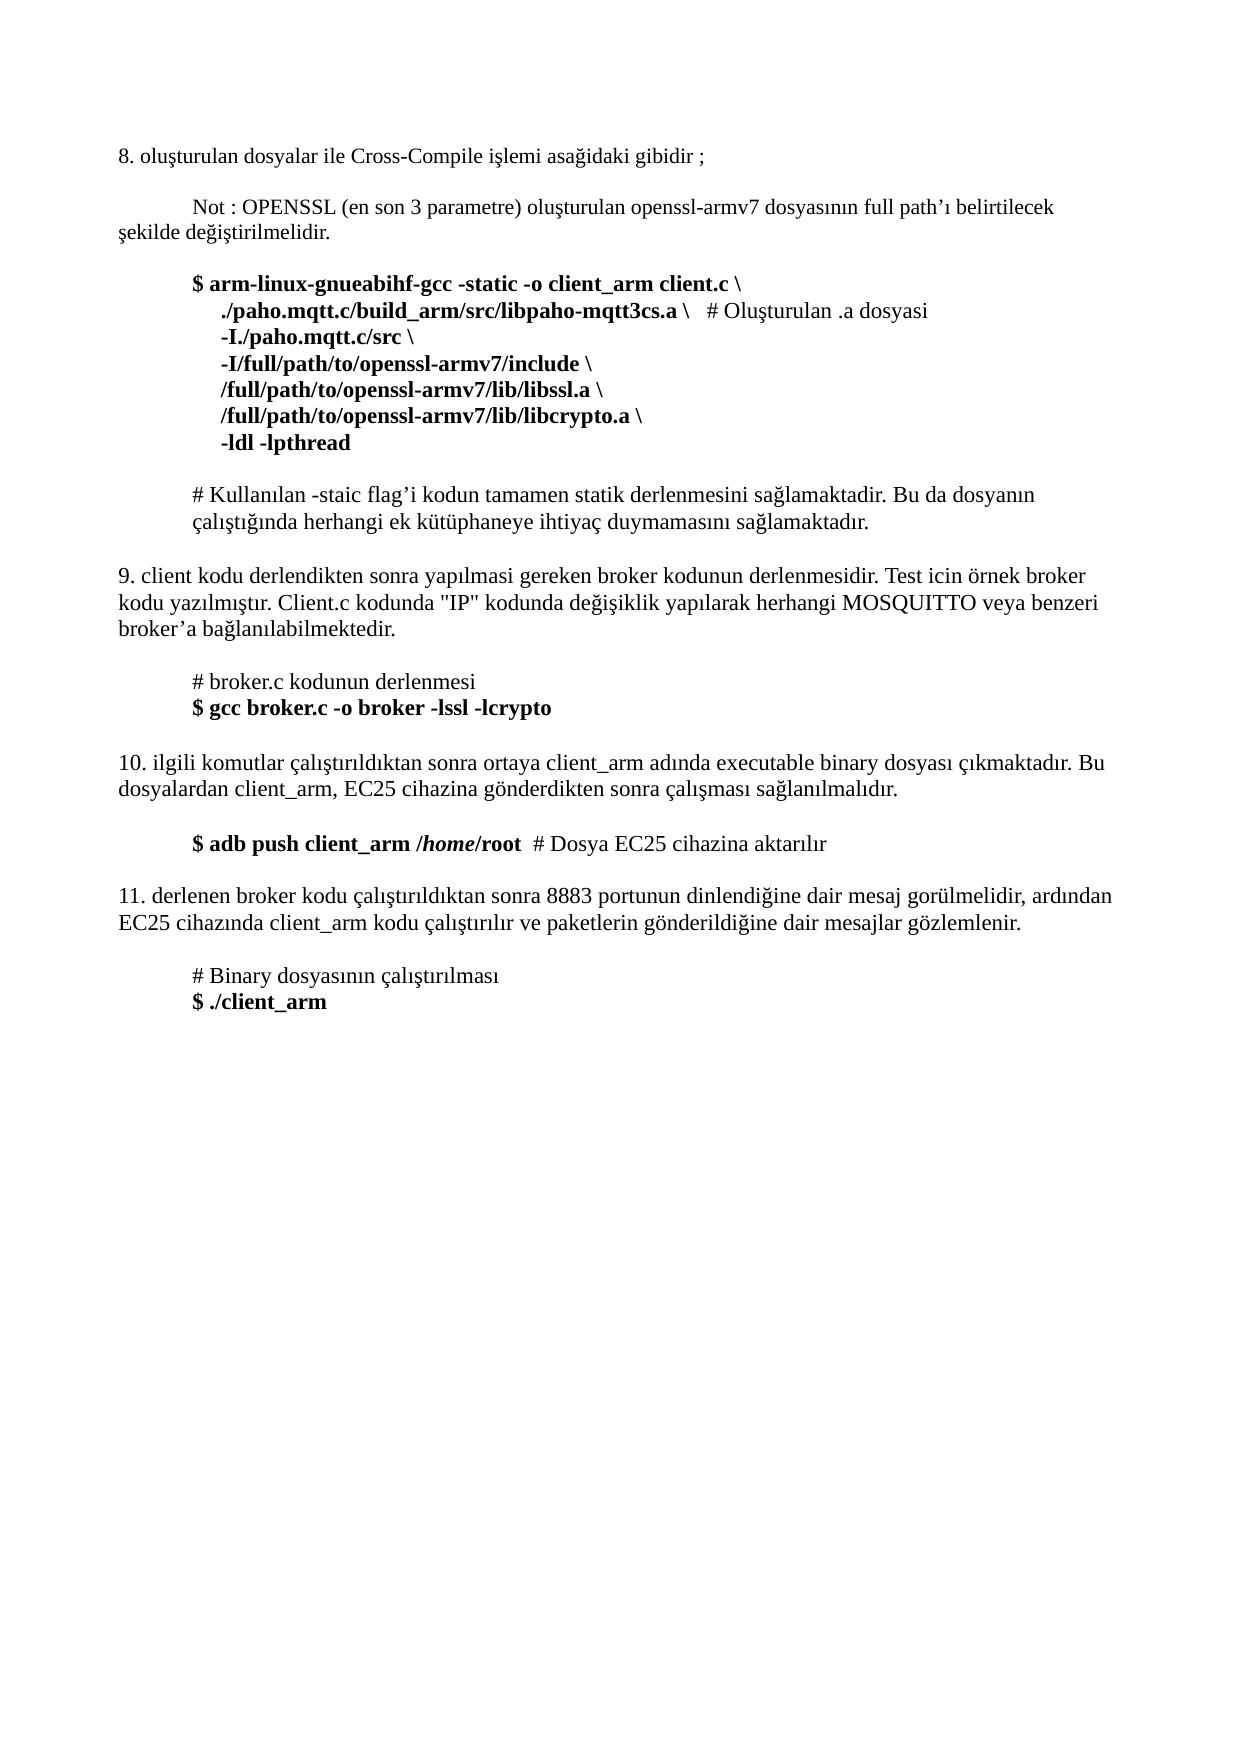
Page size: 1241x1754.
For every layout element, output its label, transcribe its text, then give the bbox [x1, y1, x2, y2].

text 8. oluşturulan dosyalar ile Cross-Compile işlemi asağidaki gibidir ; [118, 143, 1122, 168]
text $ adb push client_arm /home/root # Dosya EC25 cihazina aktarılır [118, 830, 1122, 856]
text /full/path/to/openssl-armv7/lib/libssl.a \ [118, 376, 1122, 402]
text $ ./client_arm [118, 988, 1122, 1014]
text /full/path/to/openssl-armv7/lib/libcrypto.a \ [118, 402, 1122, 429]
text # Binary dosyasının çalıştırılması [118, 962, 1122, 988]
text ./paho.mqtt.c/build_arm/src/libpaho-mqtt3cs.a \ # Oluşturulan .a dosyasi [118, 297, 1122, 323]
text # broker.c kodunun derlenmesi [118, 668, 1122, 694]
text 10. ilgili komutlar çalıştırıldıktan sonra ortaya client_arm adında executable binary dosyası çıkmaktadır. Bu dosyalardan client_arm, EC25 cihazina gönderdikten sonra çalışması sağlanılmalıdır. [118, 749, 1122, 802]
text Not : OPENSSL (en son 3 parametre) oluşturulan openssl-armv7 dosyasının full path’ı belirtilecek şekilde değiştirilmelidir. [118, 194, 1122, 244]
text -I./paho.mqtt.c/src \ [118, 323, 1122, 349]
text $ arm-linux-gnueabihf-gcc -static -o client_arm client.c \ [118, 271, 1122, 297]
text -I/full/path/to/openssl-armv7/include \ [118, 349, 1122, 376]
text 11. derlenen broker kodu çalıştırıldıktan sonra 8883 portunun dinlendiğine dair mesaj gorülmelidir, ardından EC25 cihazında client_arm kodu çalıştırılır ve paketlerin gönderildiğine dair mesajlar gözlemlenir. [118, 883, 1122, 935]
text 9. client kodu derlendikten sonra yapılmasi gereken broker kodunun derlenmesidir. Test icin örnek broker kodu yazılmıştır. Client.c kodunda "IP" kodunda değişiklik yapılarak herhangi MOSQUITTO veya benzeri broker’a bağlanılabilmektedir. [118, 562, 1122, 641]
text $ gcc broker.c -o broker -lssl -lcrypto [118, 694, 1122, 721]
text # Kullanılan -staic flag’i kodun tamamen statik derlenmesini sağlamaktadir. Bu da dosyanın çalıştığında herhangi ek kütüphaneye ihtiyaç duymamasını sağlamaktadır. [118, 481, 1122, 534]
text -ldl -lpthread [118, 429, 1122, 455]
